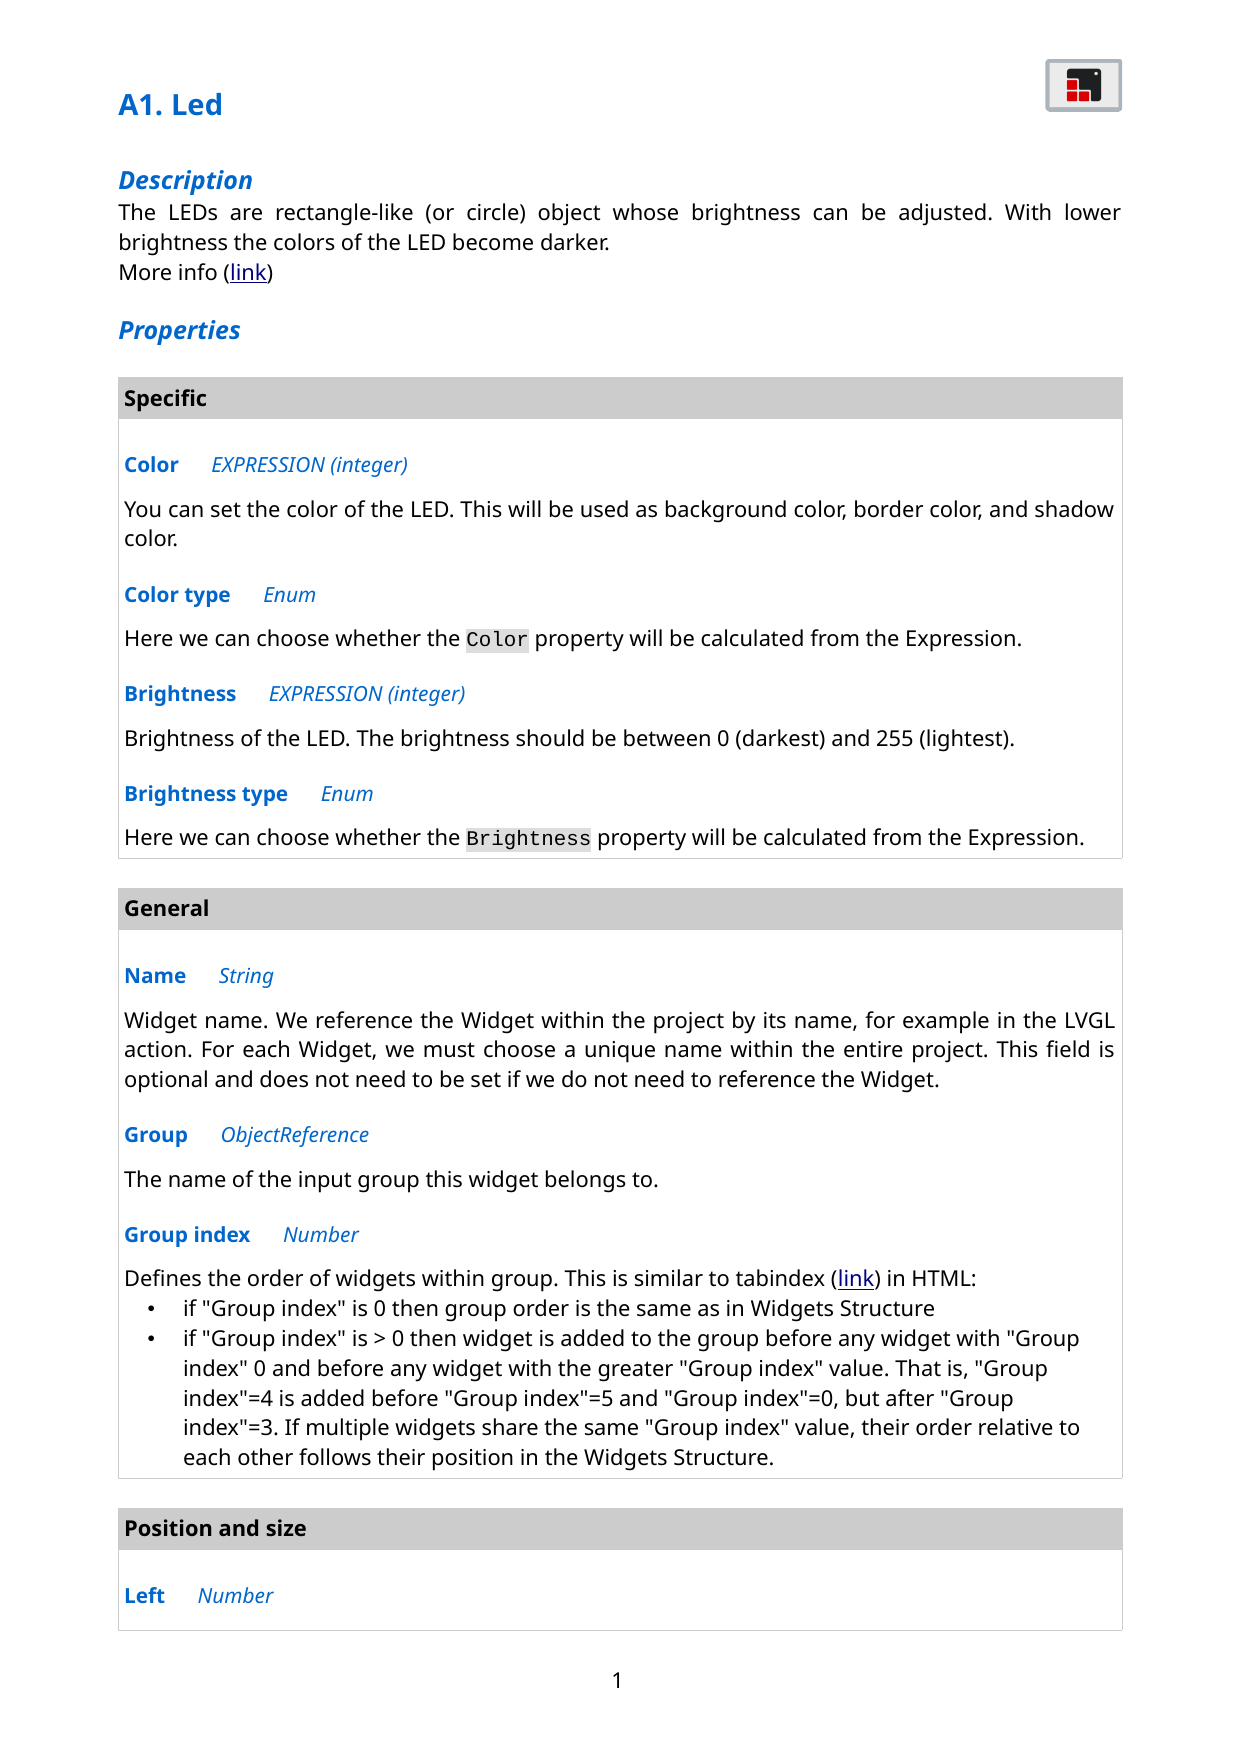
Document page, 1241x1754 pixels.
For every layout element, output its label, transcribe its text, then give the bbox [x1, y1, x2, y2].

table_cell Left Number [119, 1550, 1122, 1630]
picture [1045, 59, 1123, 112]
table_header Position and size [119, 1509, 1122, 1549]
text The LEDs are rectangle-like (or circle) object whose brightness can be adjusted. With lower brightness the colors of the LED become darker. [118, 197, 1122, 256]
subtitle Description [118, 163, 1122, 197]
subtitle Led [118, 84, 1122, 124]
table_cell Name String Widget name. We reference the Widget within the project by its name, for example in the LVGL action. For each Widget, we must choose a unique name within the entire project. This field is optional and does not need to be set if we do not need to reference the Widget. Group ObjectReference The name of the input group this widget belongs to. Group index Number Defines the order of widgets within group. This is similar to tabindex (link) in HTML: if "Group index" is 0 then group order is the same as in Widgets Structure if "Group index" is > 0 then widget is added to the group before any widget with "Group index" 0 and before any widget with the greater "Group index" value. That is, "Group index"=4 is added before "Group index"=5 and "Group index"=0, but after "Group index"=3. If multiple widgets share the same "Group index" value, their order relative to each other follows their position in the Widgets Structure. [119, 930, 1122, 1478]
table_header Specific [119, 378, 1122, 418]
text More info (link) [118, 256, 1122, 286]
table_header General [119, 889, 1122, 929]
subtitle Properties [118, 313, 1122, 347]
table_cell Color EXPRESSION (integer) You can set the color of the LED. This will be used as background color, border color, and shadow color. Color type Enum Here we can choose whether the Color property will be calculated from the Expression. Brightness EXPRESSION (integer) Brightness of the LED. The brightness should be between 0 (darkest) and 255 (lightest). Brightness type Enum Here we can choose whether the Brightness property will be calculated from the Expression. [119, 419, 1122, 858]
